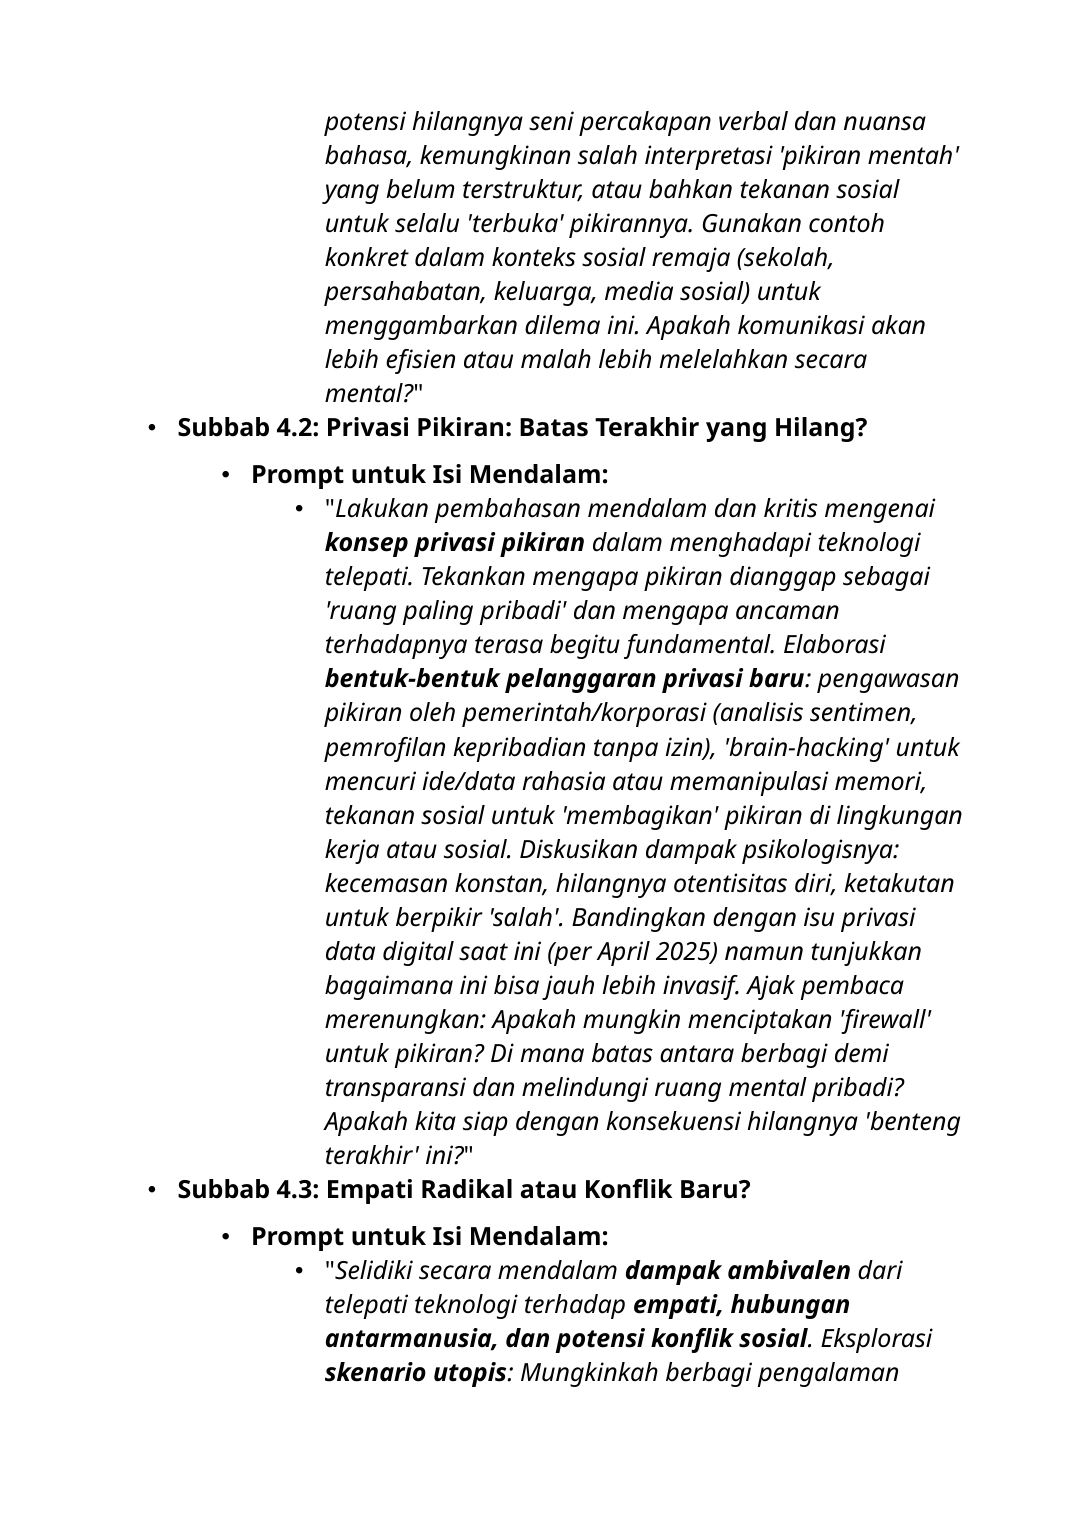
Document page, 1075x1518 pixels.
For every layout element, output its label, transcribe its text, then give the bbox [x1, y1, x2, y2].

list Prompt untuk Isi Mendalam: [221, 1218, 971, 1253]
list Prompt untuk Isi Mendalam: [221, 457, 971, 491]
list "Lakukan pembahasan mendalam dan kritis mengenai konsep privasi pikiran dalam menghadapi teknologi telepati. Tekankan mengapa pikiran dianggap sebagai 'ruang paling pribadi' dan mengapa ancaman terhadapnya terasa begitu fundamental. Elaborasi bentuk-bentuk pelanggaran privasi baru: pengawasan pikiran oleh pemerintah/korporasi (analisis sentimen, pemrofilan kepribadian tanpa izin), 'brain-hacking' untuk mencuri ide/data rahasia atau memanipulasi memori, tekanan sosial untuk 'membagikan' pikiran di lingkungan kerja atau sosial. Diskusikan dampak psikologisnya: kecemasan konstan, hilangnya otentisitas diri, ketakutan untuk berpikir 'salah'. Bandingkan dengan isu privasi data digital saat ini (per April 2025) namun tunjukkan bagaimana ini bisa jauh lebih invasif. Ajak pembaca merenungkan: Apakah mungkin menciptakan 'firewall' untuk pikiran? Di mana batas antara berbagi demi transparansi dan melindungi ruang mental pribadi? Apakah kita siap dengan konsekuensi hilangnya 'benteng terakhir' ini?" [295, 491, 971, 1172]
list "Selidiki secara mendalam dampak ambivalen dari telepati teknologi terhadap empati, hubungan antarmanusia, dan potensi konflik sosial. Eksplorasi skenario utopis: Mungkinkah berbagi pengalaman [295, 1253, 971, 1389]
list Subbab 4.2: Privasi Pikiran: Batas Terakhir yang Hilang? [148, 410, 971, 444]
list Subbab 4.3: Empati Radikal atau Konflik Baru? [148, 1172, 971, 1206]
list potensi hilangnya seni percakapan verbal dan nuansa bahasa, kemungkinan salah interpretasi 'pikiran mentah' yang belum terstruktur, atau bahkan tekanan sosial untuk selalu 'terbuka' pikirannya. Gunakan contoh konkret dalam konteks sosial remaja (sekolah, persahabatan, keluarga, media sosial) untuk menggambarkan dilema ini. Apakah komunikasi akan lebih efisien atau malah lebih melelahkan secara mental?" [295, 103, 971, 410]
